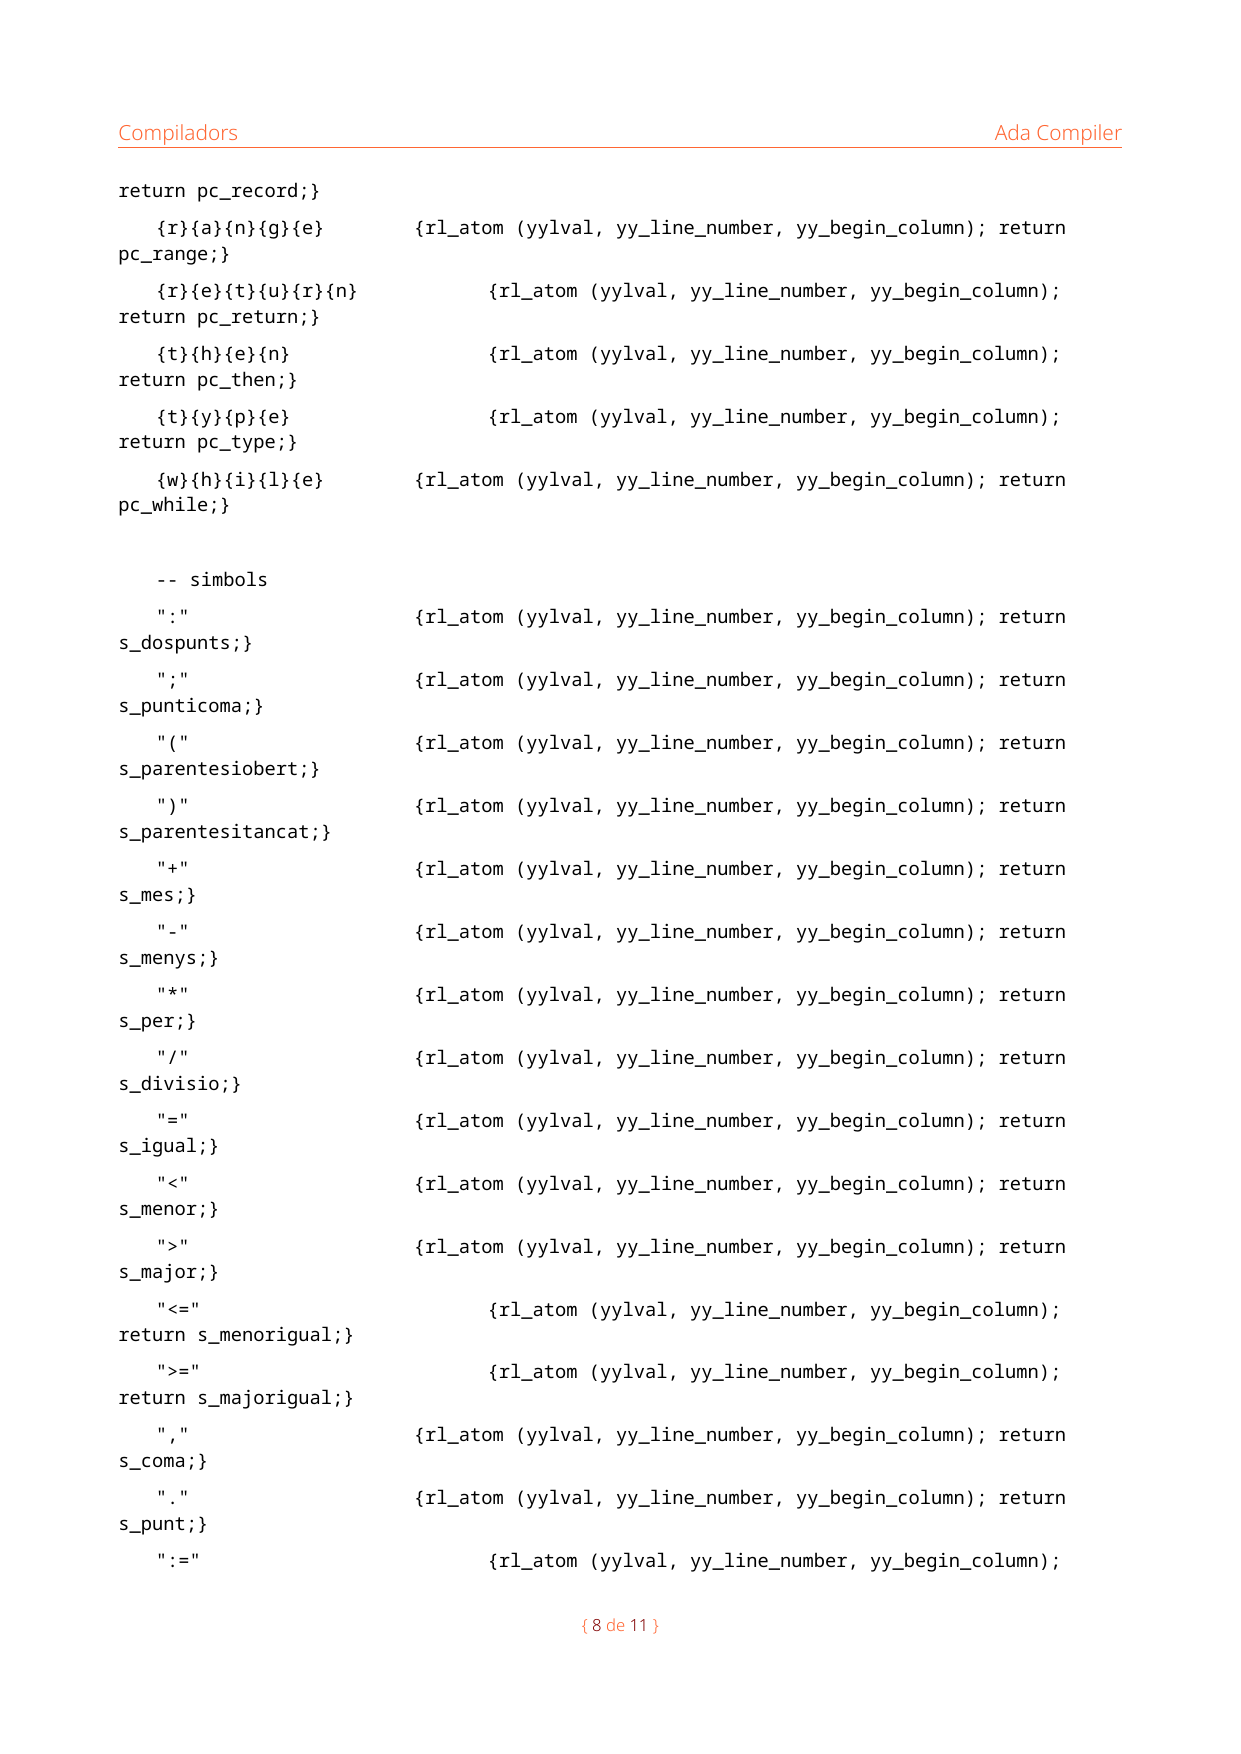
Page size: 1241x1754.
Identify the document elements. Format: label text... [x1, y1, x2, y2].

text ":" {rl_atom (yylval, yy_line_number, yy_begin_column); return s_dospunts;} [118, 604, 1122, 655]
text ";" {rl_atom (yylval, yy_line_number, yy_begin_column); return s_punticoma;} [118, 667, 1122, 718]
text {r}{e}{t}{u}{r}{n} {rl_atom (yylval, yy_line_number, yy_begin_column); return pc_return;} [118, 277, 1122, 328]
text "<=" {rl_atom (yylval, yy_line_number, yy_begin_column); return s_menorigual;} [118, 1296, 1122, 1347]
text "<" {rl_atom (yylval, yy_line_number, yy_begin_column); return s_menor;} [118, 1170, 1122, 1221]
text -- simbols [118, 566, 1122, 592]
text ":=" {rl_atom (yylval, yy_line_number, yy_begin_column); [118, 1548, 1122, 1573]
text "(" {rl_atom (yylval, yy_line_number, yy_begin_column); return s_parentesiobert;} [118, 730, 1122, 781]
text "+" {rl_atom (yylval, yy_line_number, yy_begin_column); return s_mes;} [118, 856, 1122, 907]
text "=" {rl_atom (yylval, yy_line_number, yy_begin_column); return s_igual;} [118, 1107, 1122, 1158]
text "." {rl_atom (yylval, yy_line_number, yy_begin_column); return s_punt;} [118, 1485, 1122, 1536]
text {w}{h}{i}{l}{e} {rl_atom (yylval, yy_line_number, yy_begin_column); return pc_while;} [118, 466, 1122, 517]
text {r}{a}{n}{g}{e} {rl_atom (yylval, yy_line_number, yy_begin_column); return pc_range;} [118, 214, 1122, 266]
text {t}{h}{e}{n} {rl_atom (yylval, yy_line_number, yy_begin_column); return pc_then;} [118, 340, 1122, 391]
text "," {rl_atom (yylval, yy_line_number, yy_begin_column); return s_coma;} [118, 1422, 1122, 1473]
text ">=" {rl_atom (yylval, yy_line_number, yy_begin_column); return s_majorigual;} [118, 1359, 1122, 1410]
text "*" {rl_atom (yylval, yy_line_number, yy_begin_column); return s_per;} [118, 981, 1122, 1032]
text {t}{y}{p}{e} {rl_atom (yylval, yy_line_number, yy_begin_column); return pc_type;} [118, 403, 1122, 454]
text return pc_record;} [118, 177, 1122, 203]
text ")" {rl_atom (yylval, yy_line_number, yy_begin_column); return s_parentesitancat;} [118, 793, 1122, 844]
text ">" {rl_atom (yylval, yy_line_number, yy_begin_column); return s_major;} [118, 1233, 1122, 1284]
text "-" {rl_atom (yylval, yy_line_number, yy_begin_column); return s_menys;} [118, 918, 1122, 969]
text "/" {rl_atom (yylval, yy_line_number, yy_begin_column); return s_divisio;} [118, 1044, 1122, 1095]
